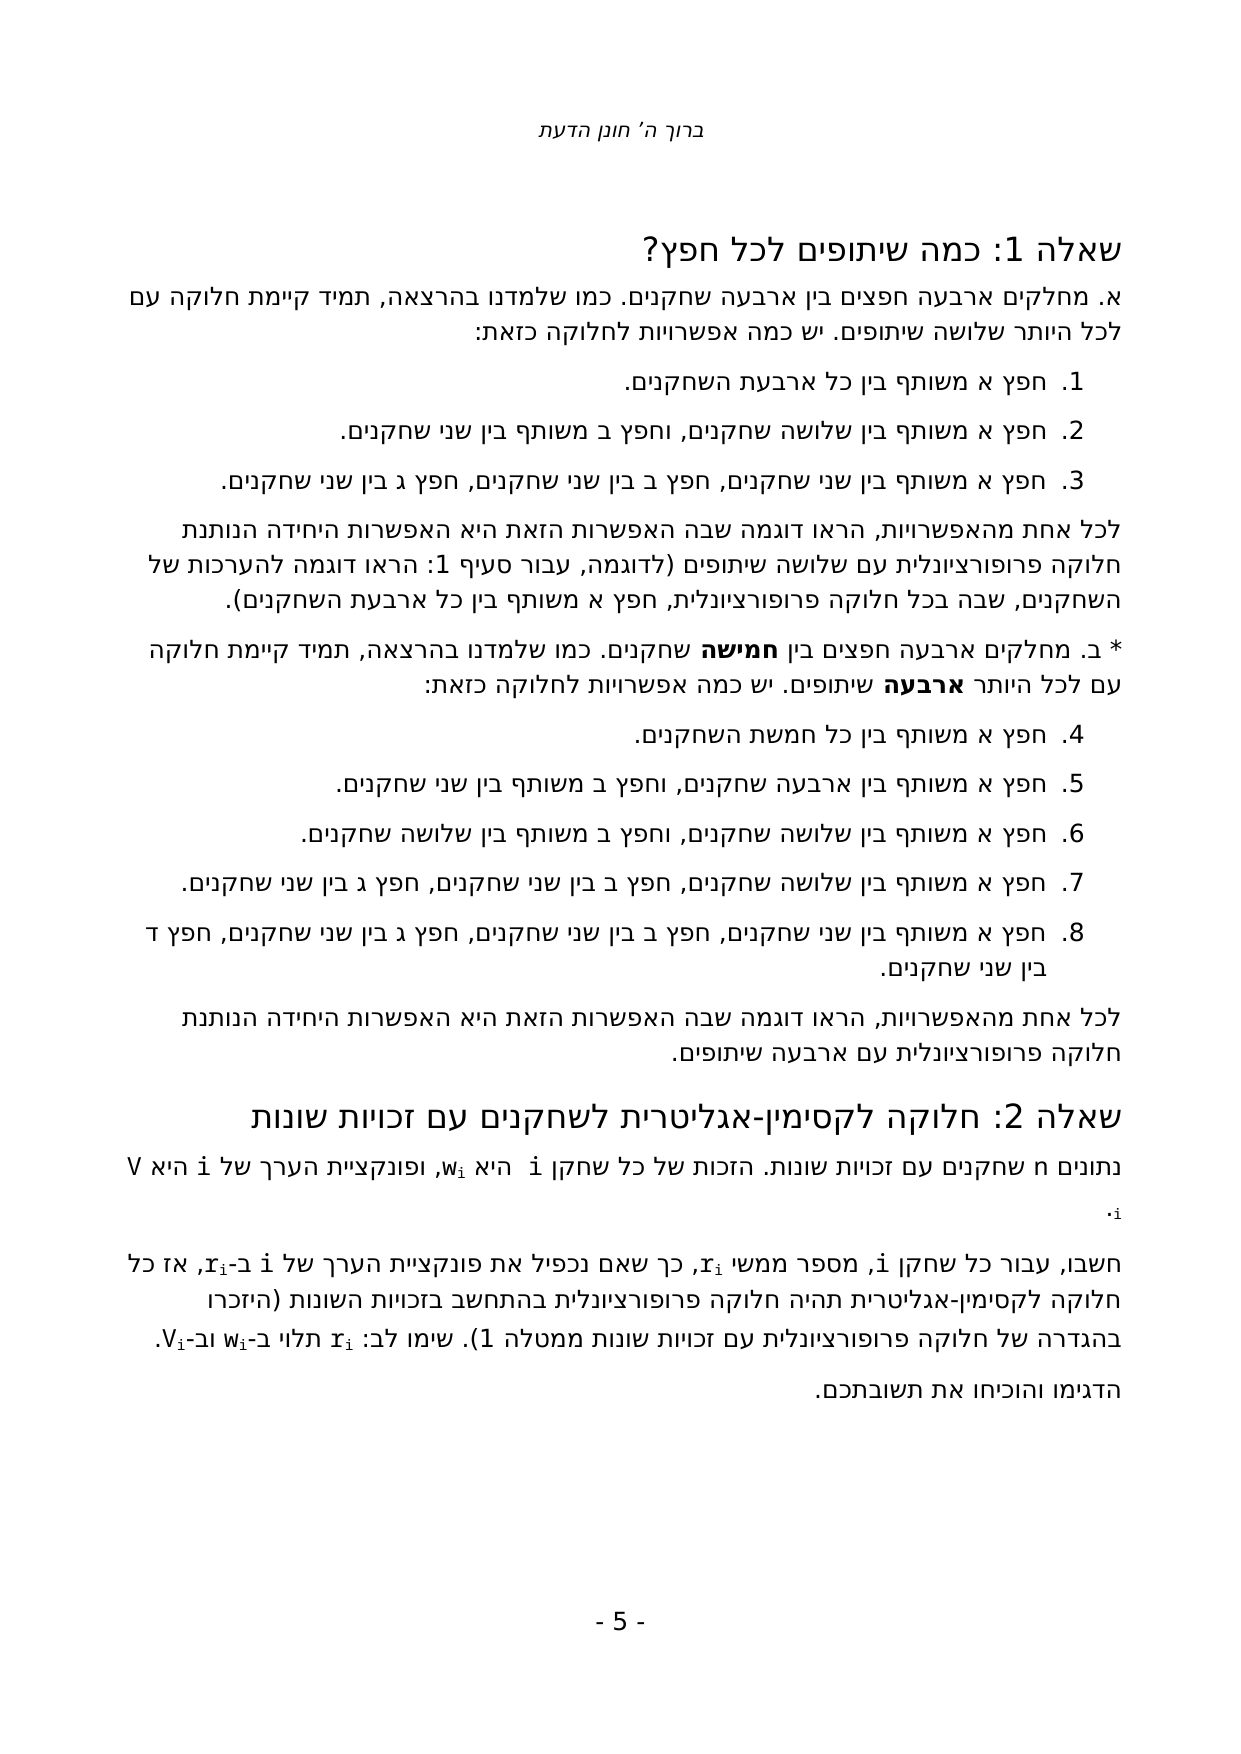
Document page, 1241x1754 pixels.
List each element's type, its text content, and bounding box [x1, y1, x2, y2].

subtitle שאלה 2: חלוקה לקסימין-אגליטרית לשחקנים עם זכויות שונות [118, 1098, 1122, 1137]
list חפץ א משותף בין שני שחקנים, חפץ ב בין שני שחקנים, חפץ ג בין שני שחקנים, חפץ ד בין שני שחקנים. [118, 918, 1084, 982]
list חפץ א משותף בין שלושה שחקנים, חפץ ב בין שני שחקנים, חפץ ג בין שני שחקנים. [118, 868, 1084, 898]
list חפץ א משותף בין ארבעה שחקנים, וחפץ ב משותף בין שני שחקנים. [118, 769, 1084, 798]
text חשבו, עבור כל שחקן i, מספר ממשי ri, כך שאם נכפיל את פונקציית הערך של i ב-ri, אז כל חלוקה לקסימין-אגליטרית תהיה חלוקה פרופורציונלית בהתחשב בזכויות השונות (היזכרו בהגדרה של חלוקה פרופורציונלית עם זכויות שונות ממטלה 1). שימו לב: ri תלוי ב-wi וב-Vi. [118, 1245, 1122, 1354]
text הדגימו והוכיחו את תשובתכם. [118, 1376, 1122, 1405]
list חפץ א משותף בין שני שחקנים, חפץ ב בין שני שחקנים, חפץ ג בין שני שחקנים. [118, 466, 1084, 495]
text נתונים n שחקנים עם זכויות שונות. הזכות של כל שחקן i היא wi, ופונקציית הערך של i היא Vi. [118, 1149, 1122, 1224]
text א. מחלקים ארבעה חפצים בין ארבעה שחקנים. כמו שלמדנו בהרצאה, תמיד קיימת חלוקה עם לכל היותר שלושה שיתופים. יש כמה אפשרויות לחלוקה כזאת: [118, 282, 1122, 346]
list חפץ א משותף בין כל חמשת השחקנים. [118, 720, 1084, 749]
text * ב. מחלקים ארבעה חפצים בין חמישה שחקנים. כמו שלמדנו בהרצאה, תמיד קיימת חלוקה עם לכל היותר ארבעה שיתופים. יש כמה אפשרויות לחלוקה כזאת: [118, 635, 1122, 699]
list חפץ א משותף בין שלושה שחקנים, וחפץ ב משותף בין שני שחקנים. [118, 416, 1084, 446]
text לכל אחת מהאפשרויות, הראו דוגמה שבה האפשרות הזאת היא האפשרות היחידה הנותנת חלוקה פרופורציונלית עם שלושה שיתופים (לדוגמה, עבור סעיף 1: הראו דוגמה להערכות של השחקנים, שבה בכל חלוקה פרופורציונלית, חפץ א משותף בין כל ארבעת השחקנים). [118, 516, 1122, 615]
subtitle שאלה 1: כמה שיתופים לכל חפץ? [118, 231, 1122, 270]
list חפץ א משותף בין שלושה שחקנים, וחפץ ב משותף בין שלושה שחקנים. [118, 819, 1084, 848]
list חפץ א משותף בין כל ארבעת השחקנים. [118, 367, 1084, 396]
text לכל אחת מהאפשרויות, הראו דוגמה שבה האפשרות הזאת היא האפשרות היחידה הנותנת חלוקה פרופורציונלית עם ארבעה שיתופים. [118, 1003, 1122, 1067]
